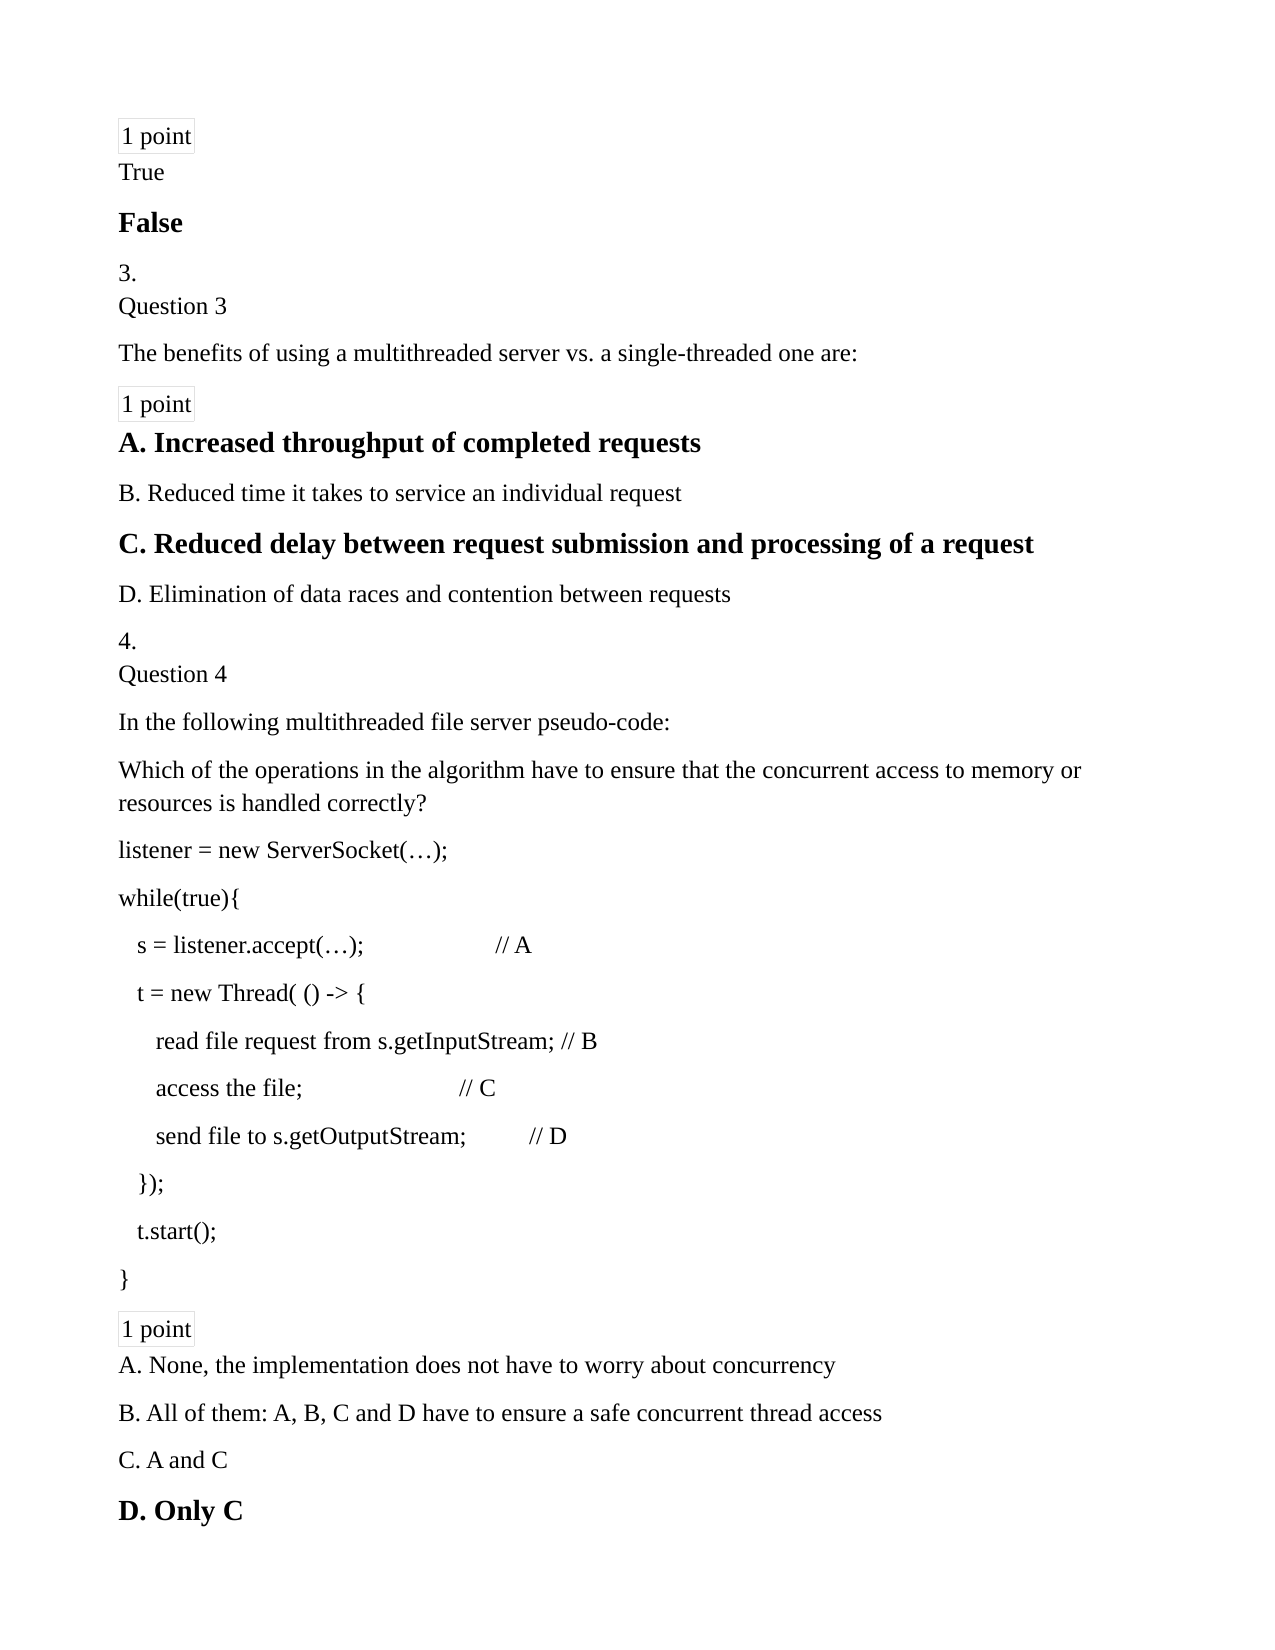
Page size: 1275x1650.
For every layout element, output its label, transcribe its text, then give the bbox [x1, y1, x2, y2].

text 1 point [119, 1312, 194, 1346]
text False [118, 205, 1157, 238]
text B. All of them: A, B, C and D have to ensure a safe concurrent thread access [118, 1398, 1157, 1427]
text s = listener.accept(…); // A [118, 931, 1157, 959]
text 1 point [119, 119, 194, 153]
text t = new Thread( () -> { [118, 978, 1157, 1007]
text 3. [118, 258, 1157, 287]
text A. None, the implementation does not have to worry about concurrency [118, 1350, 1157, 1379]
text B. Reduced time it takes to service an individual request [118, 478, 1157, 507]
text [195, 386, 1157, 421]
text Question 3 [118, 291, 1157, 319]
text [195, 118, 1157, 153]
text Which of the operations in the algorithm have to ensure that the concurrent access to memory or resources is handled correctly? [118, 755, 1157, 816]
text A. Increased throughput of completed requests [118, 425, 1157, 458]
text D. Only C [118, 1493, 1157, 1527]
text 1 point [119, 387, 194, 421]
text access the file; // C [118, 1073, 1157, 1102]
text True [118, 157, 1157, 186]
text C. Reduced delay between request submission and processing of a request [118, 526, 1157, 559]
text 4. [118, 626, 1157, 655]
text read file request from s.getInputStream; // B [118, 1026, 1157, 1054]
text send file to s.getOutputStream; // D [118, 1121, 1157, 1150]
text listener = new ServerSocket(…); [118, 835, 1157, 864]
text Question 4 [118, 659, 1157, 688]
text while(true){ [118, 883, 1157, 912]
text In the following multithreaded file server pseudo-code: [118, 707, 1157, 736]
text [195, 1311, 1157, 1346]
text t.start(); [118, 1216, 1157, 1245]
text The benefits of using a multithreaded server vs. a single-threaded one are: [118, 338, 1157, 367]
text D. Elimination of data races and contention between requests [118, 579, 1157, 608]
text } [118, 1264, 1157, 1292]
text C. A and C [118, 1446, 1157, 1474]
text }); [118, 1168, 1157, 1197]
